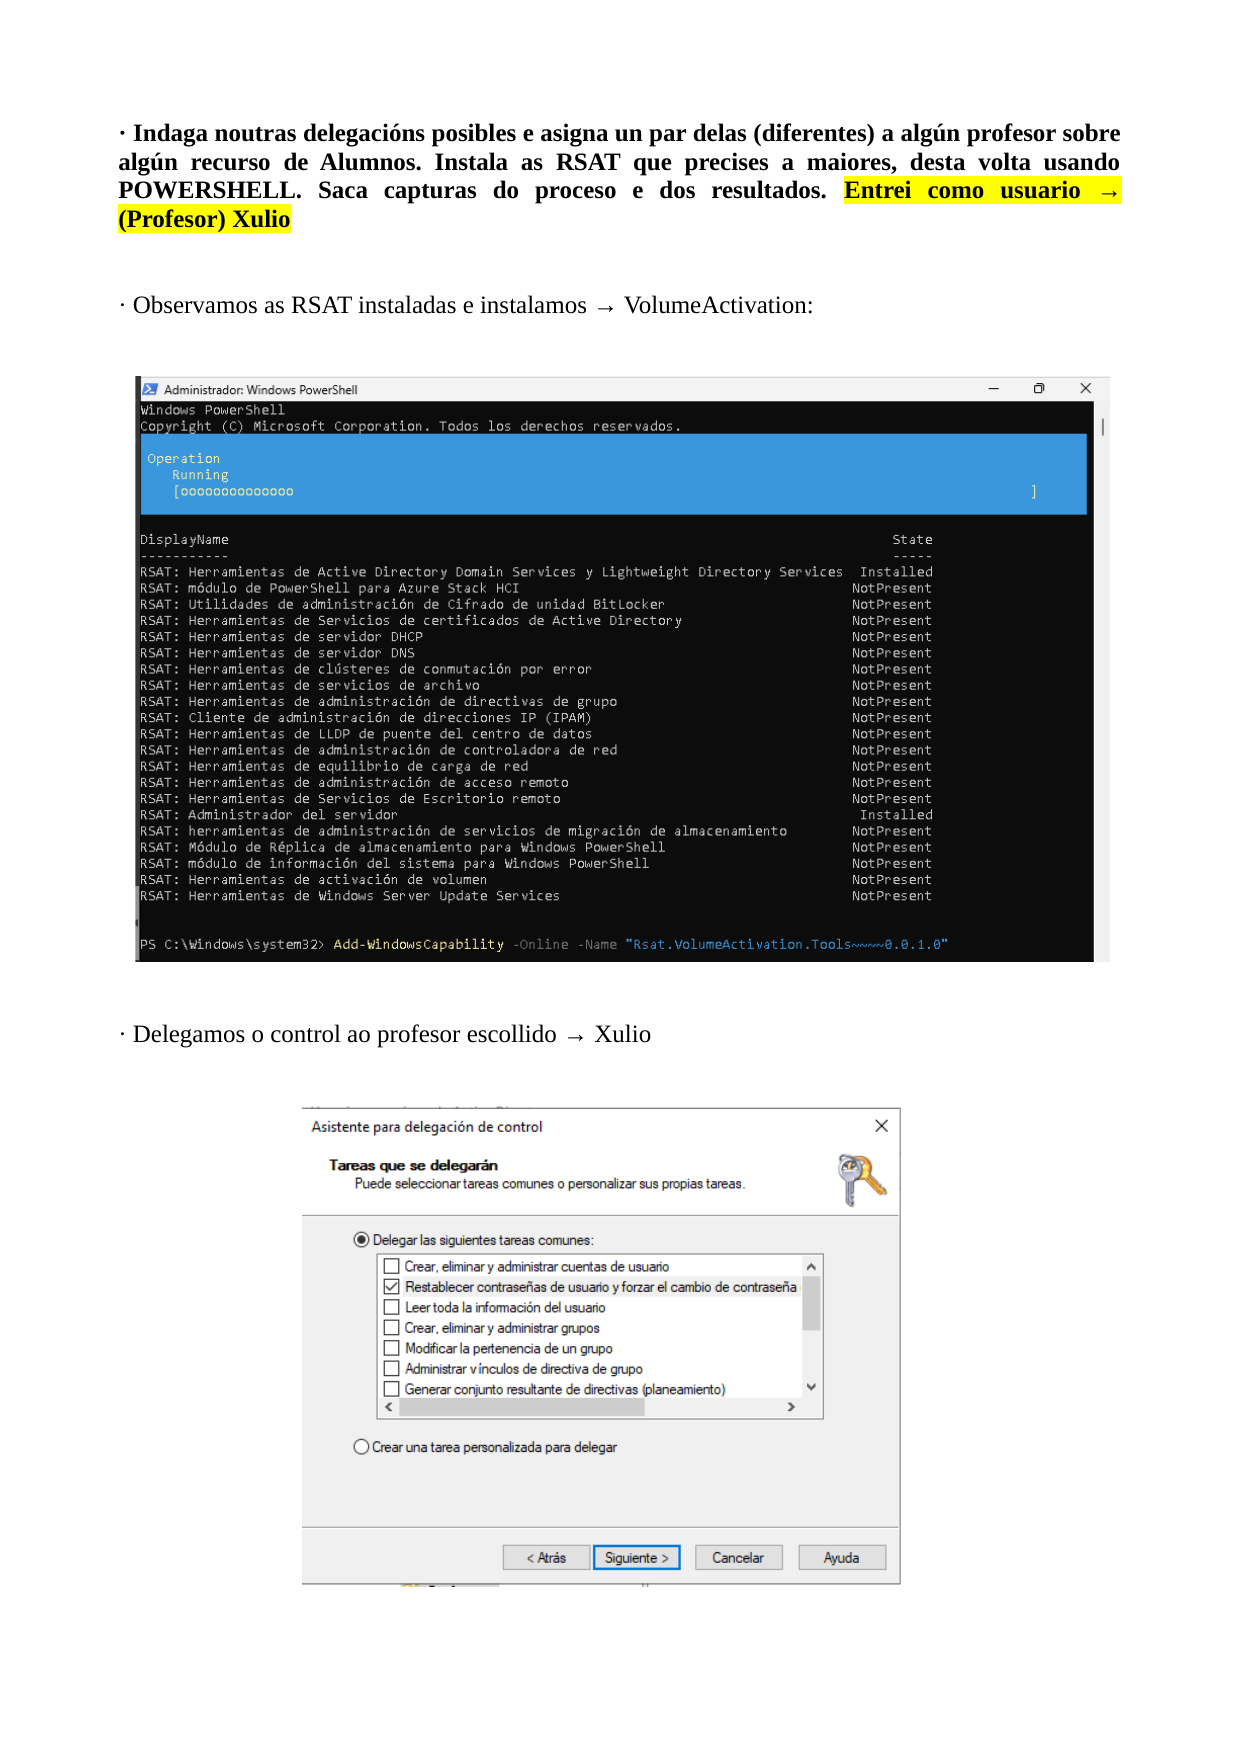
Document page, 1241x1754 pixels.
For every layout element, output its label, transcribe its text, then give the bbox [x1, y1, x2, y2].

picture [302, 1103, 901, 1587]
text · Indaga noutras delegacións posibles e asigna un par delas (diferentes) a algún profesor sobre algún recurso de Alumnos. Instala as RSAT que precises a maiores, desta volta usando POWERSHELL. Saca capturas do proceso e dos resultados. Entrei como usuario → (Profesor) Xulio [118, 118, 1122, 233]
text · Observamos as RSAT instaladas e instalamos → VolumeActivation: [118, 291, 1122, 319]
text · Delegamos o control ao profesor escollido → Xulio [118, 1019, 1122, 1048]
picture [135, 376, 1110, 962]
